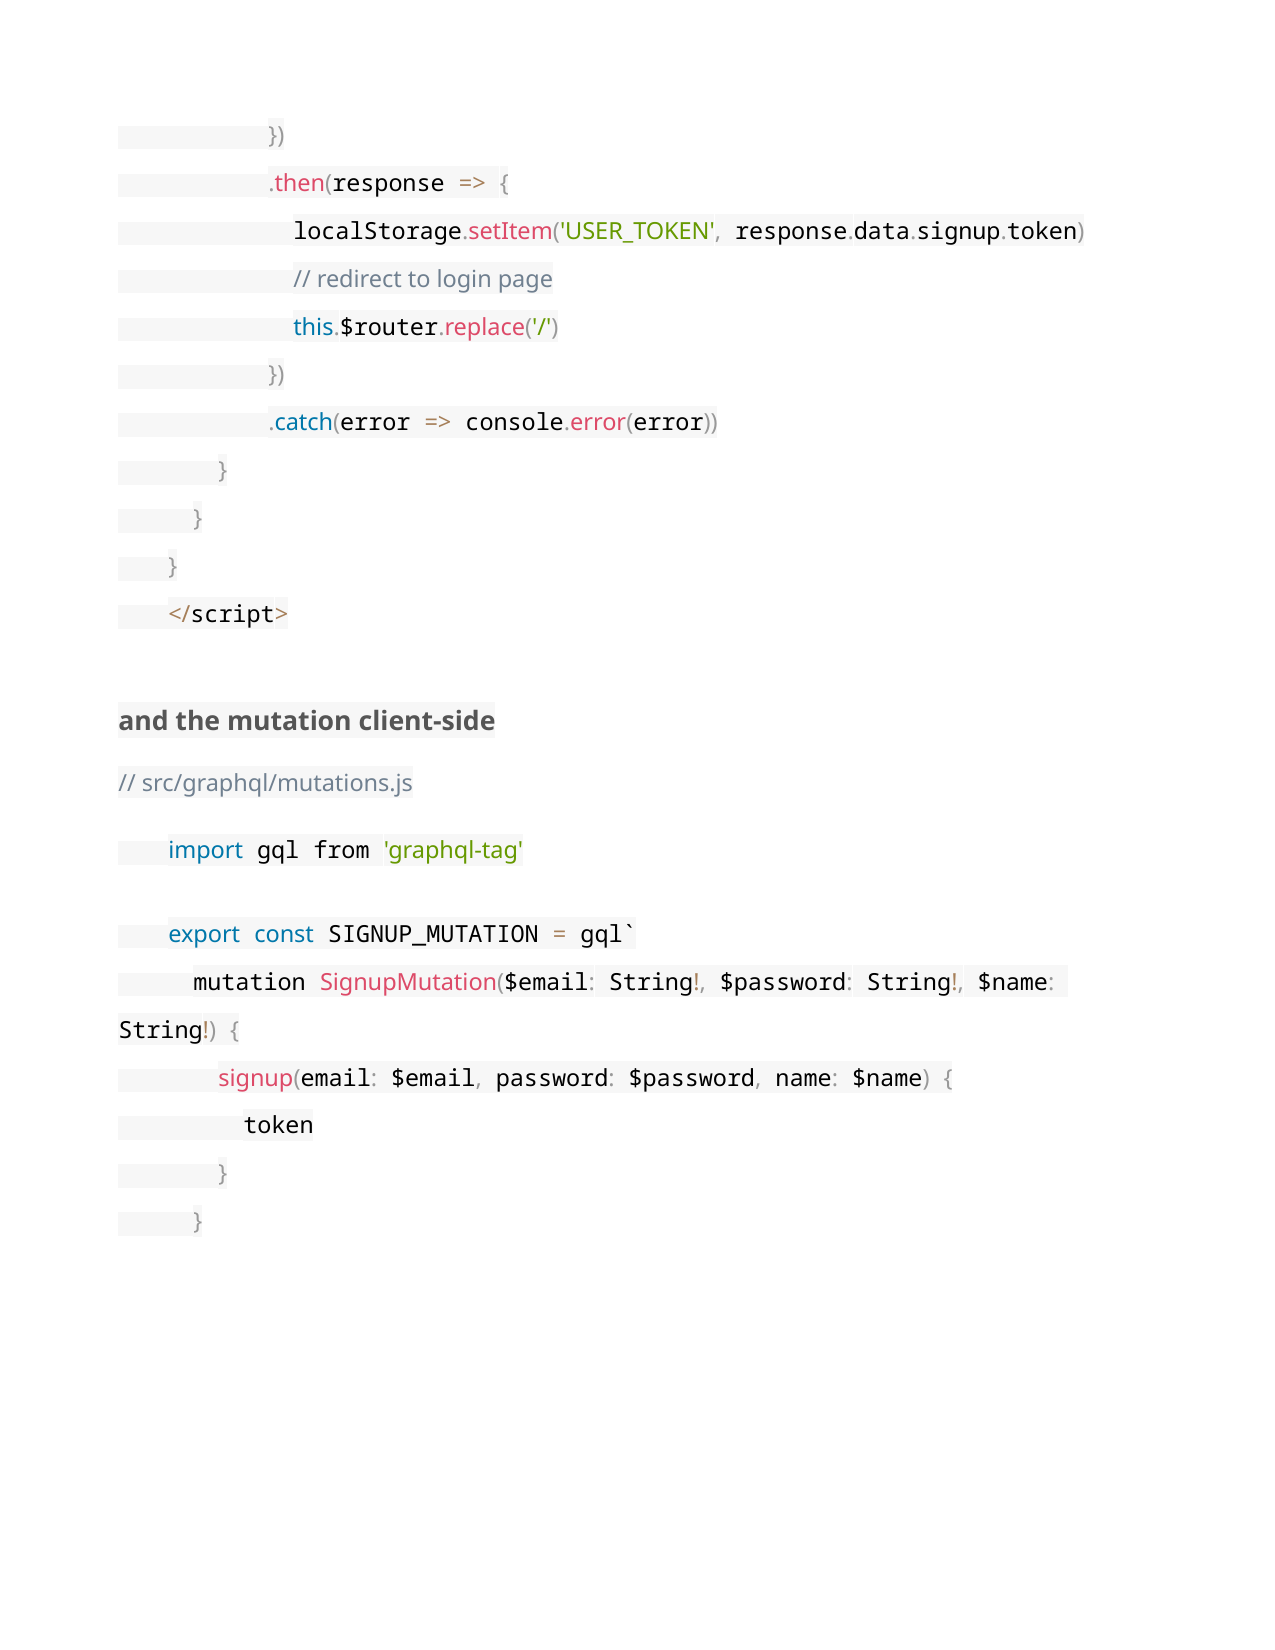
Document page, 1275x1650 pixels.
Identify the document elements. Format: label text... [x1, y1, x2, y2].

text // src/graphql/mutations.js [118, 766, 1157, 798]
text }) [118, 118, 1157, 150]
text }) [118, 358, 1157, 390]
text .catch(error => console.error(error)) [118, 406, 1157, 438]
text } [118, 1157, 1157, 1189]
text .then(response => { [118, 166, 1157, 198]
text signup(email: $email, password: $password, name: $name) { [118, 1061, 1157, 1093]
text localStorage.setItem('USER_TOKEN', response.data.signup.token) [118, 214, 1157, 246]
text } [118, 501, 1157, 533]
text } [118, 1204, 1157, 1237]
text import gql from 'graphql-tag' [118, 834, 1157, 866]
text token [118, 1109, 1157, 1141]
text this.$router.replace('/') [118, 310, 1157, 342]
text export const SIGNUP_MUTATION = gql` [118, 917, 1157, 949]
text // redirect to login page [118, 262, 1157, 294]
text mutation SignupMutation($email: String!, $password: String!, $name: String!) { [118, 965, 1157, 1045]
text } [118, 549, 1157, 581]
text and the mutation client-side [118, 702, 1157, 738]
text </script> [118, 597, 1157, 629]
text } [118, 453, 1157, 486]
